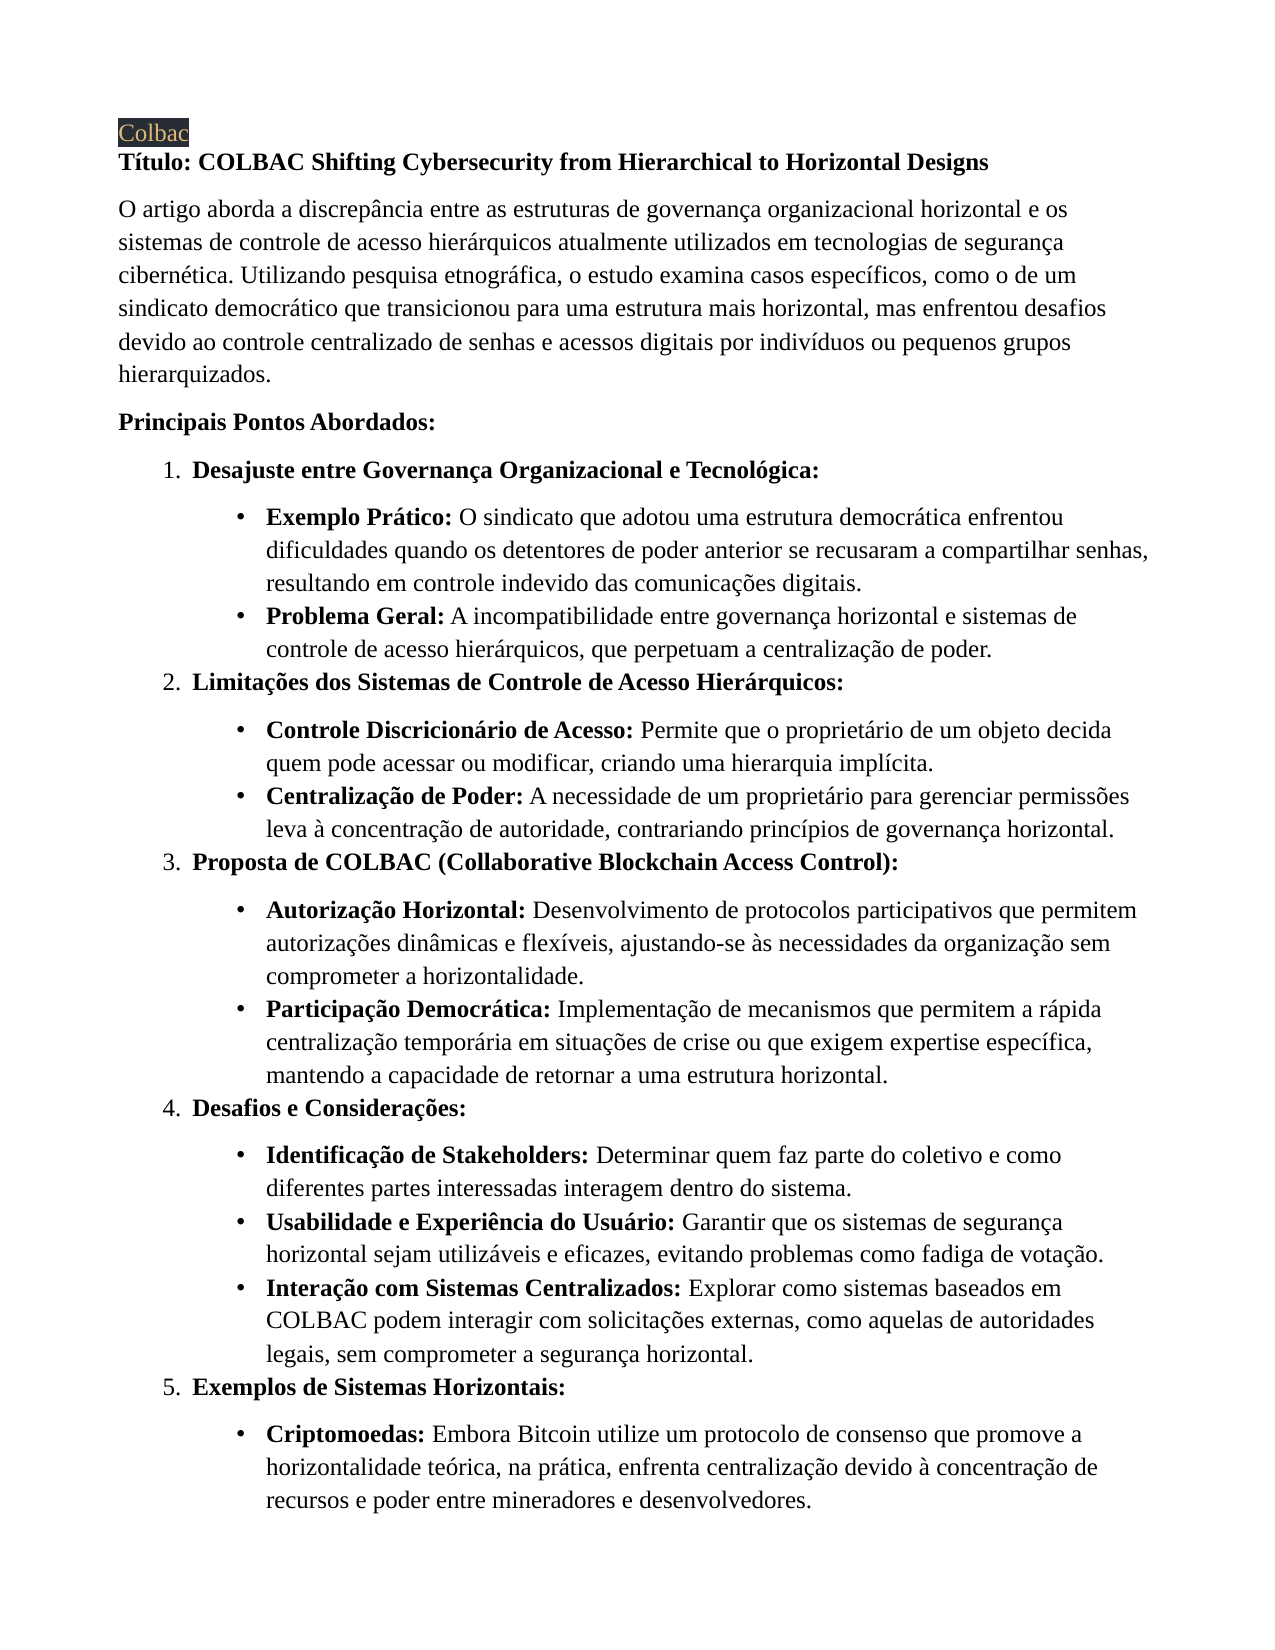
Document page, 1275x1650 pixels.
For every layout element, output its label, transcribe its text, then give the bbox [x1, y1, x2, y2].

list Autorização Horizontal: Desenvolvimento de protocolos participativos que permitem autorizações dinâmicas e flexíveis, ajustando-se às necessidades da organização sem comprometer a horizontalidade. [236, 895, 1157, 989]
text O artigo aborda a discrepância entre as estruturas de governança organizacional horizontal e os sistemas de controle de acesso hierárquicos atualmente utilizados em tecnologias de segurança cibernética. Utilizando pesquisa etnográfica, o estudo examina casos específicos, como o de um sindicato democrático que transicionou para uma estrutura mais horizontal, mas enfrentou desafios devido ao controle centralizado de senhas e acessos digitais por indivíduos ou pequenos grupos hierarquizados. [118, 194, 1157, 388]
list Desafios e Considerações: [162, 1093, 1157, 1122]
list Limitações dos Sistemas de Controle de Acesso Hierárquicos: [162, 667, 1157, 696]
text Principais Pontos Abordados: [118, 407, 1157, 436]
text Título: COLBAC Shifting Cybersecurity from Hierarchical to Horizontal Designs [118, 147, 1157, 176]
list Controle Discricionário de Acesso: Permite que o proprietário de um objeto decida quem pode acessar ou modificar, criando uma hierarquia implícita. [236, 715, 1157, 777]
text Colbac [118, 118, 1157, 147]
list Problema Geral: A incompatibilidade entre governança horizontal e sistemas de controle de acesso hierárquicos, que perpetuam a centralização de poder. [236, 601, 1157, 663]
list Participação Democrática: Implementação de mecanismos que permitem a rápida centralização temporária em situações de crise ou que exigem expertise específica, mantendo a capacidade de retornar a uma estrutura horizontal. [236, 994, 1157, 1089]
list Identificação de Stakeholders: Determinar quem faz parte do coletivo e como diferentes partes interessadas interagem dentro do sistema. [236, 1141, 1157, 1202]
list Exemplos de Sistemas Horizontais: [162, 1372, 1157, 1400]
list Centralização de Poder: A necessidade de um proprietário para gerenciar permissões leva à concentração de autoridade, contrariando princípios de governança horizontal. [236, 781, 1157, 843]
list Proposta de COLBAC (Collaborative Blockchain Access Control): [162, 847, 1157, 876]
list Desajuste entre Governança Organizacional e Tecnológica: [162, 455, 1157, 483]
list Interação com Sistemas Centralizados: Explorar como sistemas baseados em COLBAC podem interagir com solicitações externas, como aquelas de autoridades legais, sem comprometer a segurança horizontal. [236, 1273, 1157, 1367]
list Usabilidade e Experiência do Usuário: Garantir que os sistemas de segurança horizontal sejam utilizáveis e eficazes, evitando problemas como fadiga de votação. [236, 1207, 1157, 1268]
list Exemplo Prático: O sindicato que adotou uma estrutura democrática enfrentou dificuldades quando os detentores de poder anterior se recusaram a compartilhar senhas, resultando em controle indevido das comunicações digitais. [236, 502, 1157, 597]
list Criptomoedas: Embora Bitcoin utilize um protocolo de consenso que promove a horizontalidade teórica, na prática, enfrenta centralização devido à concentração de recursos e poder entre mineradores e desenvolvedores. [236, 1419, 1157, 1514]
